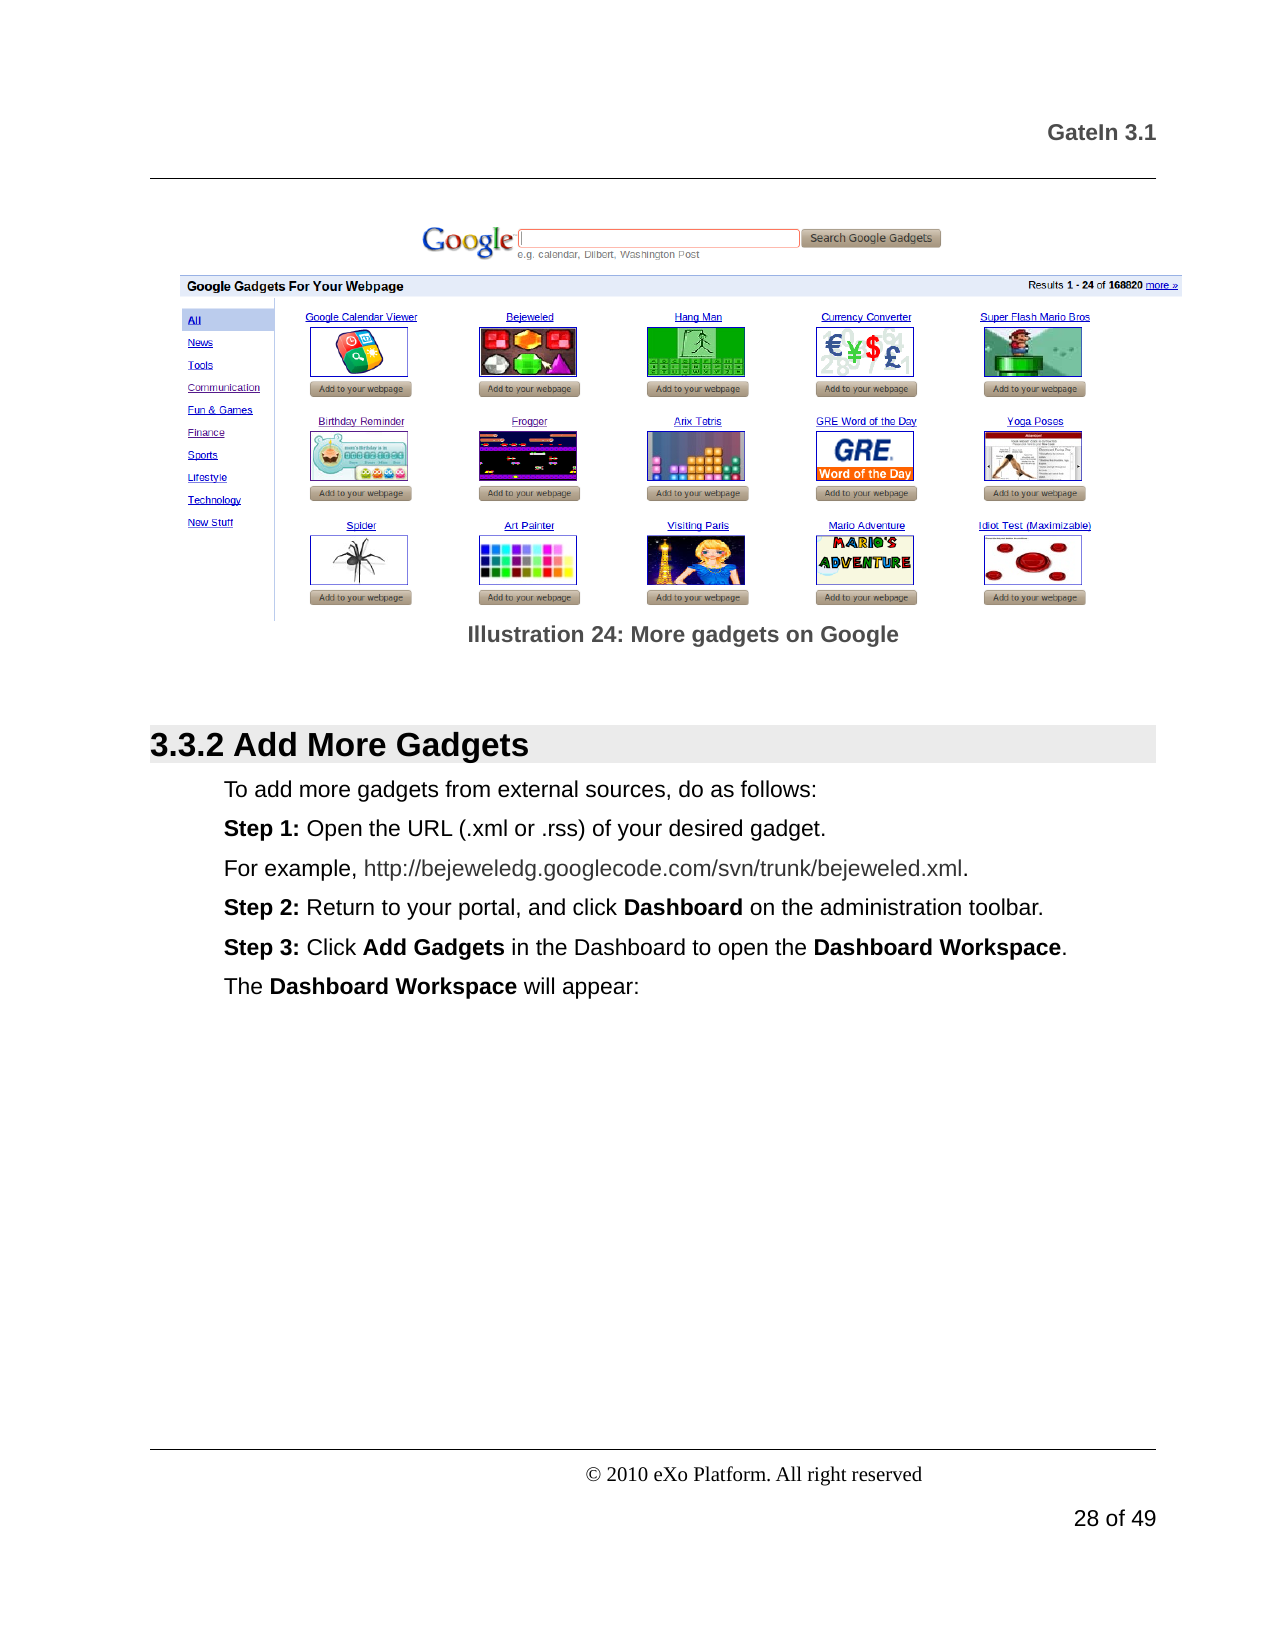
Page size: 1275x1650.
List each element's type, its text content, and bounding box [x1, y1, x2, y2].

picture [180, 215, 1187, 621]
text Step 2: Return to your portal, and click Dashboard on the administration toolbar. [150, 894, 1156, 921]
text Step 3: Click Add Gadgets in the Dashboard to open the Dashboard Workspace. [150, 934, 1156, 960]
text The Dashboard Workspace will appear: [150, 973, 1156, 999]
text To add more gadgets from external sources, do as follows: [150, 776, 1156, 802]
text Step 1: Open the URL (.xml or .rss) of your desired gadget. [150, 815, 1156, 842]
text Illustration 24: More gadgets on Google [180, 621, 1186, 647]
text For example, http://bejeweledg.googlecode.com/svn/trunk/bejeweled.xml. [150, 855, 1156, 881]
subtitle Add More Gadgets [150, 725, 1156, 763]
